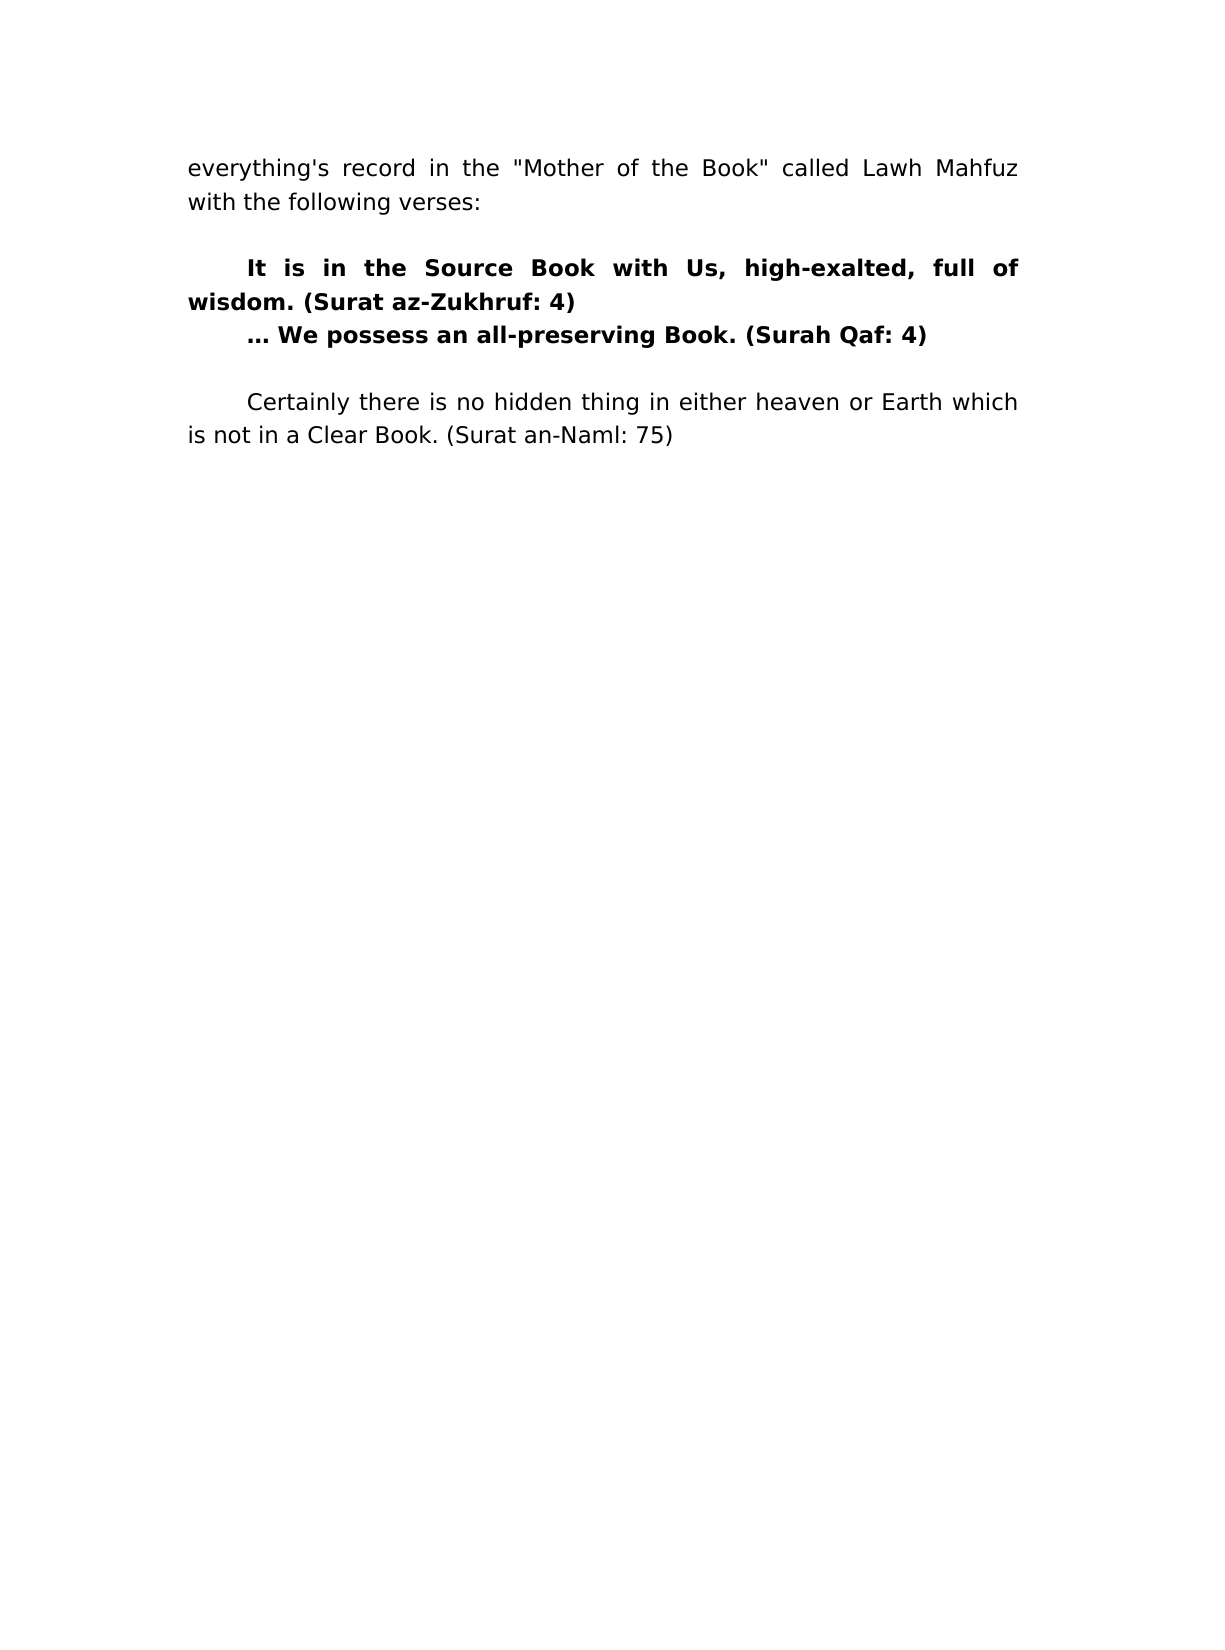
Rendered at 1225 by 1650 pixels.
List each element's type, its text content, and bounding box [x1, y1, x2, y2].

text Certainly there is no hidden thing in either heaven or Earth which is not in a Clear Book. (Surat an-Naml: 75) [187, 383, 1020, 450]
text everything's record in the "Mother of the Book" called Lawh Mahfuz with the following verses: [187, 150, 1020, 217]
text It is in the Source Book with Us, high-exalted, full of wisdom. (Surat az-Zukhruf: 4) [187, 250, 1020, 317]
text … We possess an all-preserving Book. (Surah Qaf: 4) [187, 317, 1020, 350]
